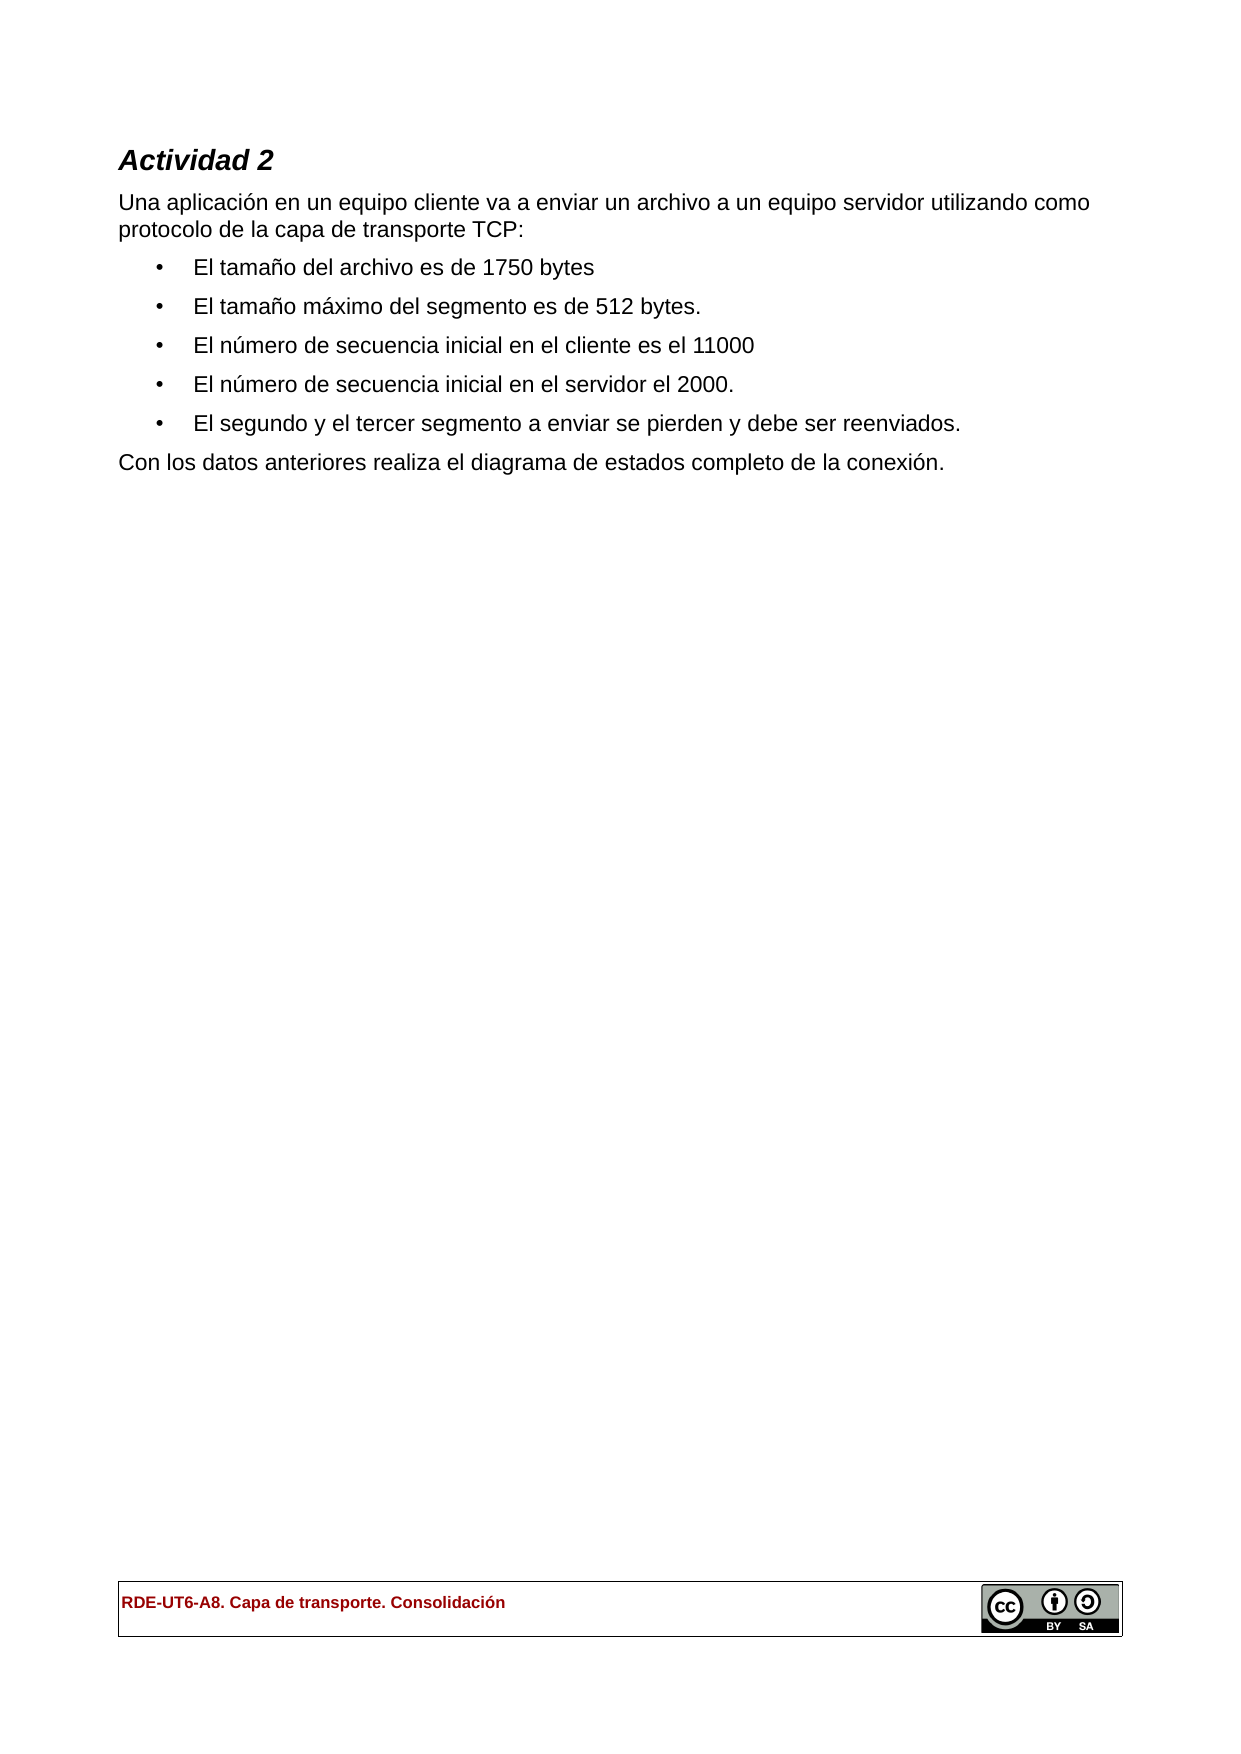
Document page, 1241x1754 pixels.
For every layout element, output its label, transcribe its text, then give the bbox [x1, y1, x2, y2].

subtitle Actividad 2 [118, 143, 1122, 177]
list El número de secuencia inicial en el servidor el 2000. [156, 371, 1122, 397]
list El número de secuencia inicial en el cliente es el 11000 [156, 332, 1122, 358]
text Una aplicación en un equipo cliente va a enviar un archivo a un equipo servidor utilizando como protocolo de la capa de transporte TCP: [118, 189, 1122, 242]
text Con los datos anteriores realiza el diagrama de estados completo de la conexión. [118, 449, 1122, 475]
list El tamaño máximo del segmento es de 512 bytes. [156, 293, 1122, 319]
list El segundo y el tercer segmento a enviar se pierden y debe ser reenviados. [156, 410, 1122, 436]
picture [981, 1584, 1119, 1633]
list El tamaño del archivo es de 1750 bytes [156, 254, 1122, 281]
